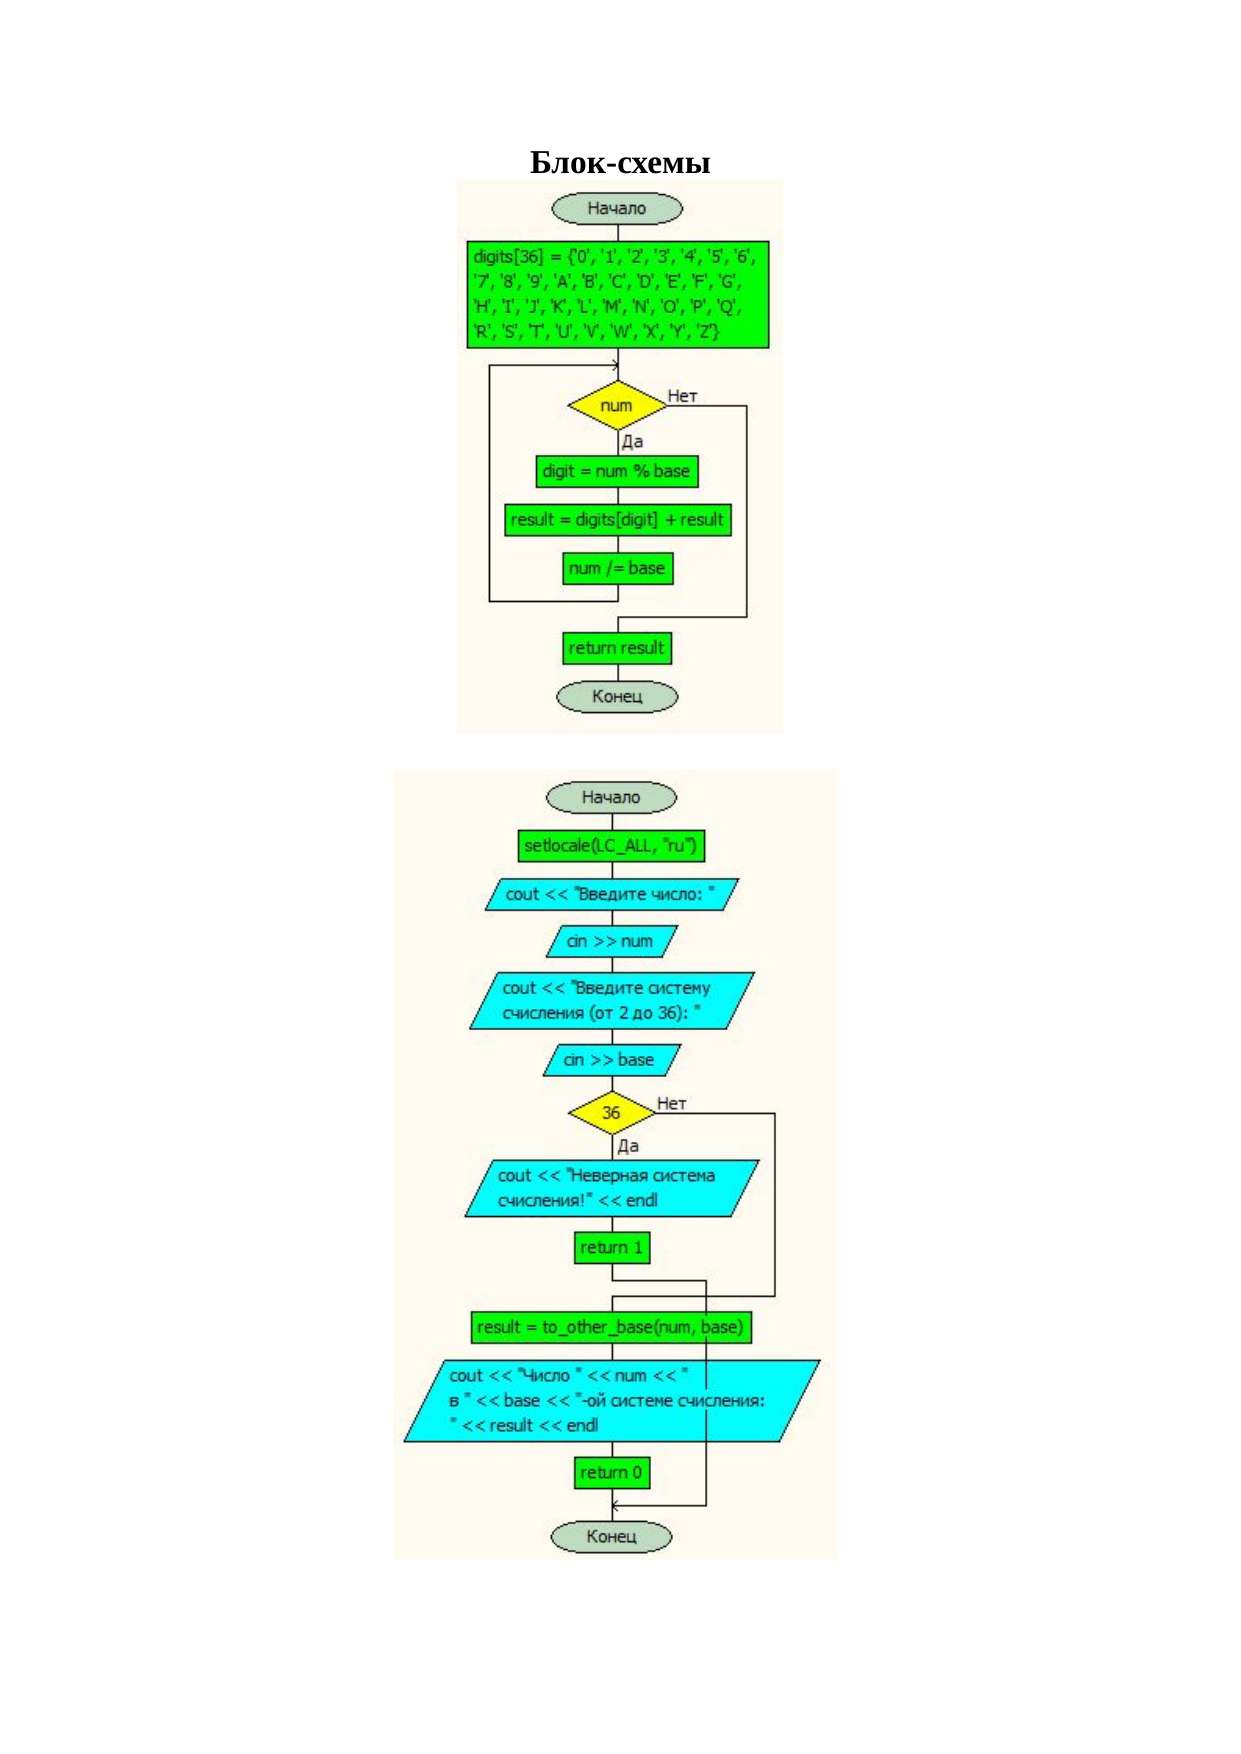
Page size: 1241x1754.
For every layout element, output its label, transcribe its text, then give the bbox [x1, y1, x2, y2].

text Блок-схемы [118, 142, 1122, 181]
picture [456, 180, 784, 734]
picture [393, 769, 837, 1560]
